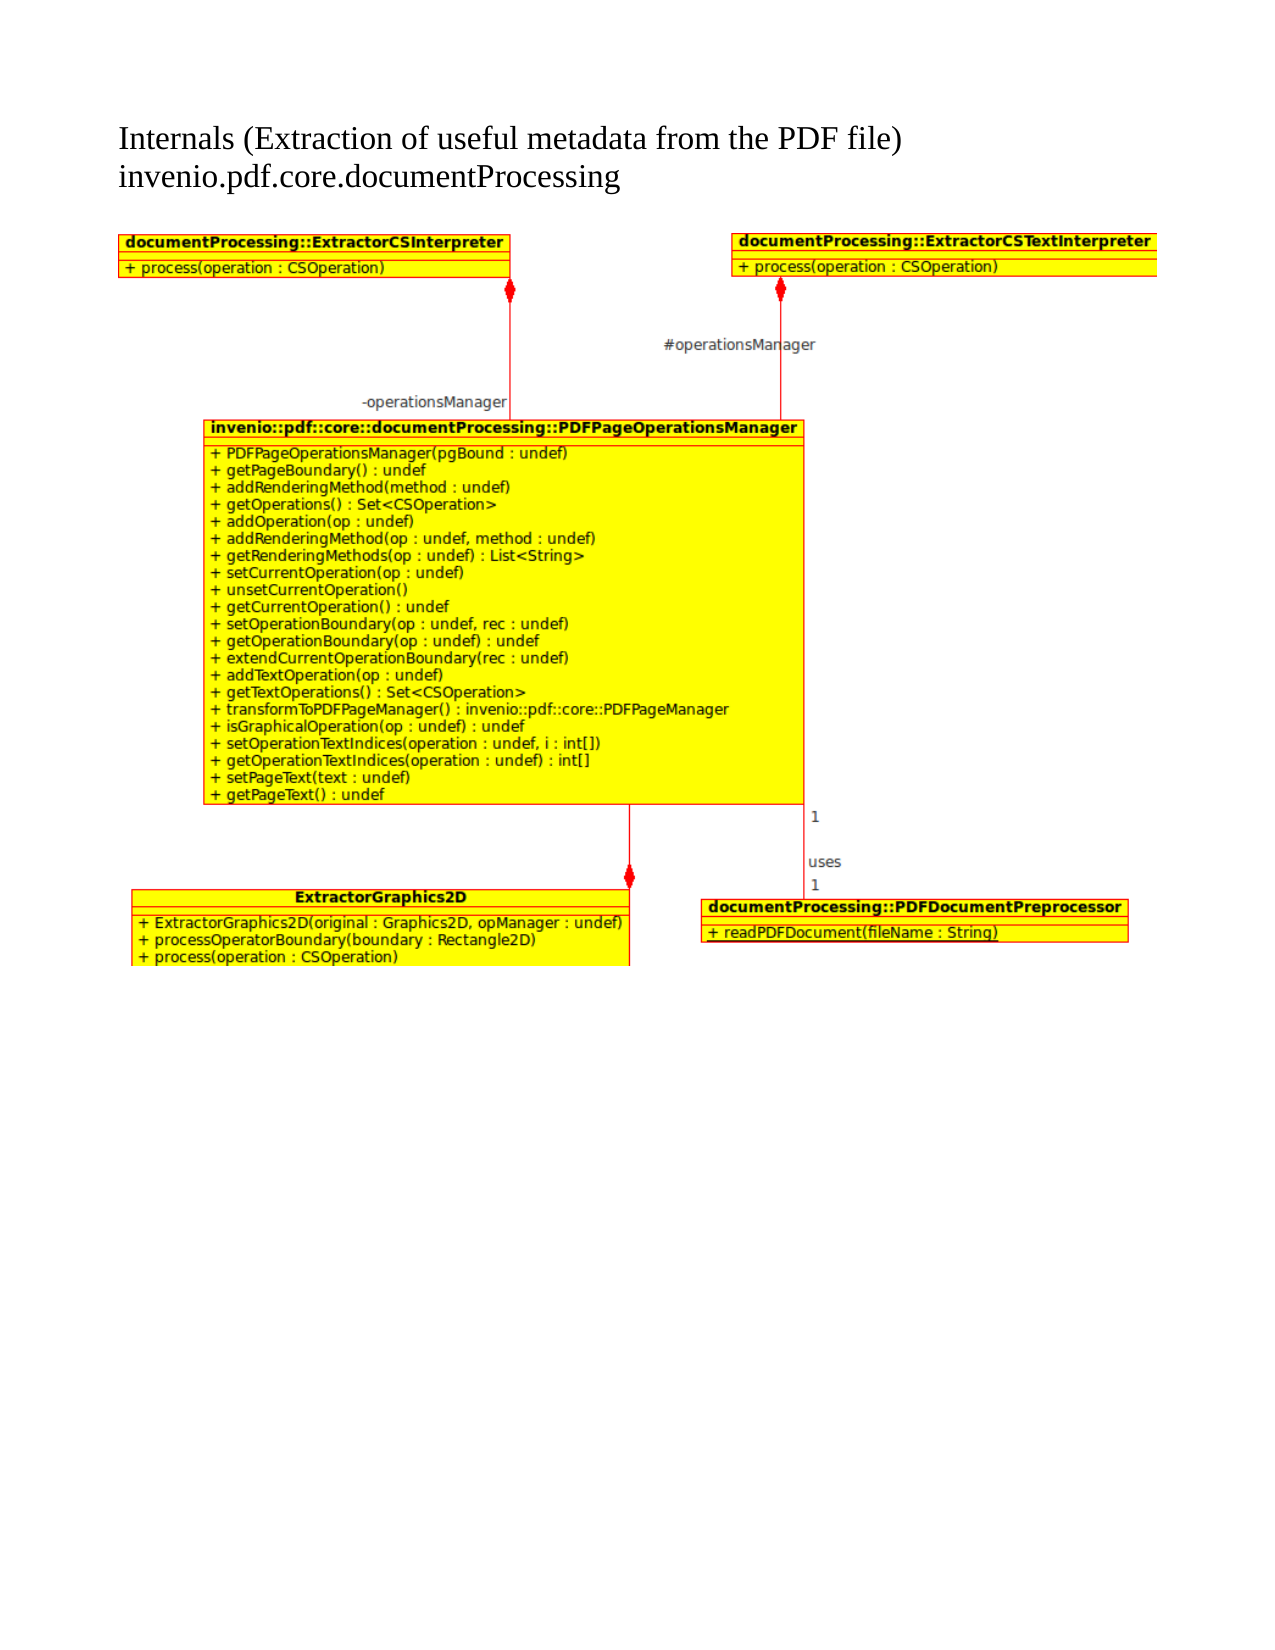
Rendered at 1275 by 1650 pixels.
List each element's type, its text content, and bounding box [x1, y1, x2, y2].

picture [118, 233, 1157, 966]
text Internals (Extraction of useful metadata from the PDF file) invenio.pdf.core.documentProcessing [118, 118, 1157, 195]
